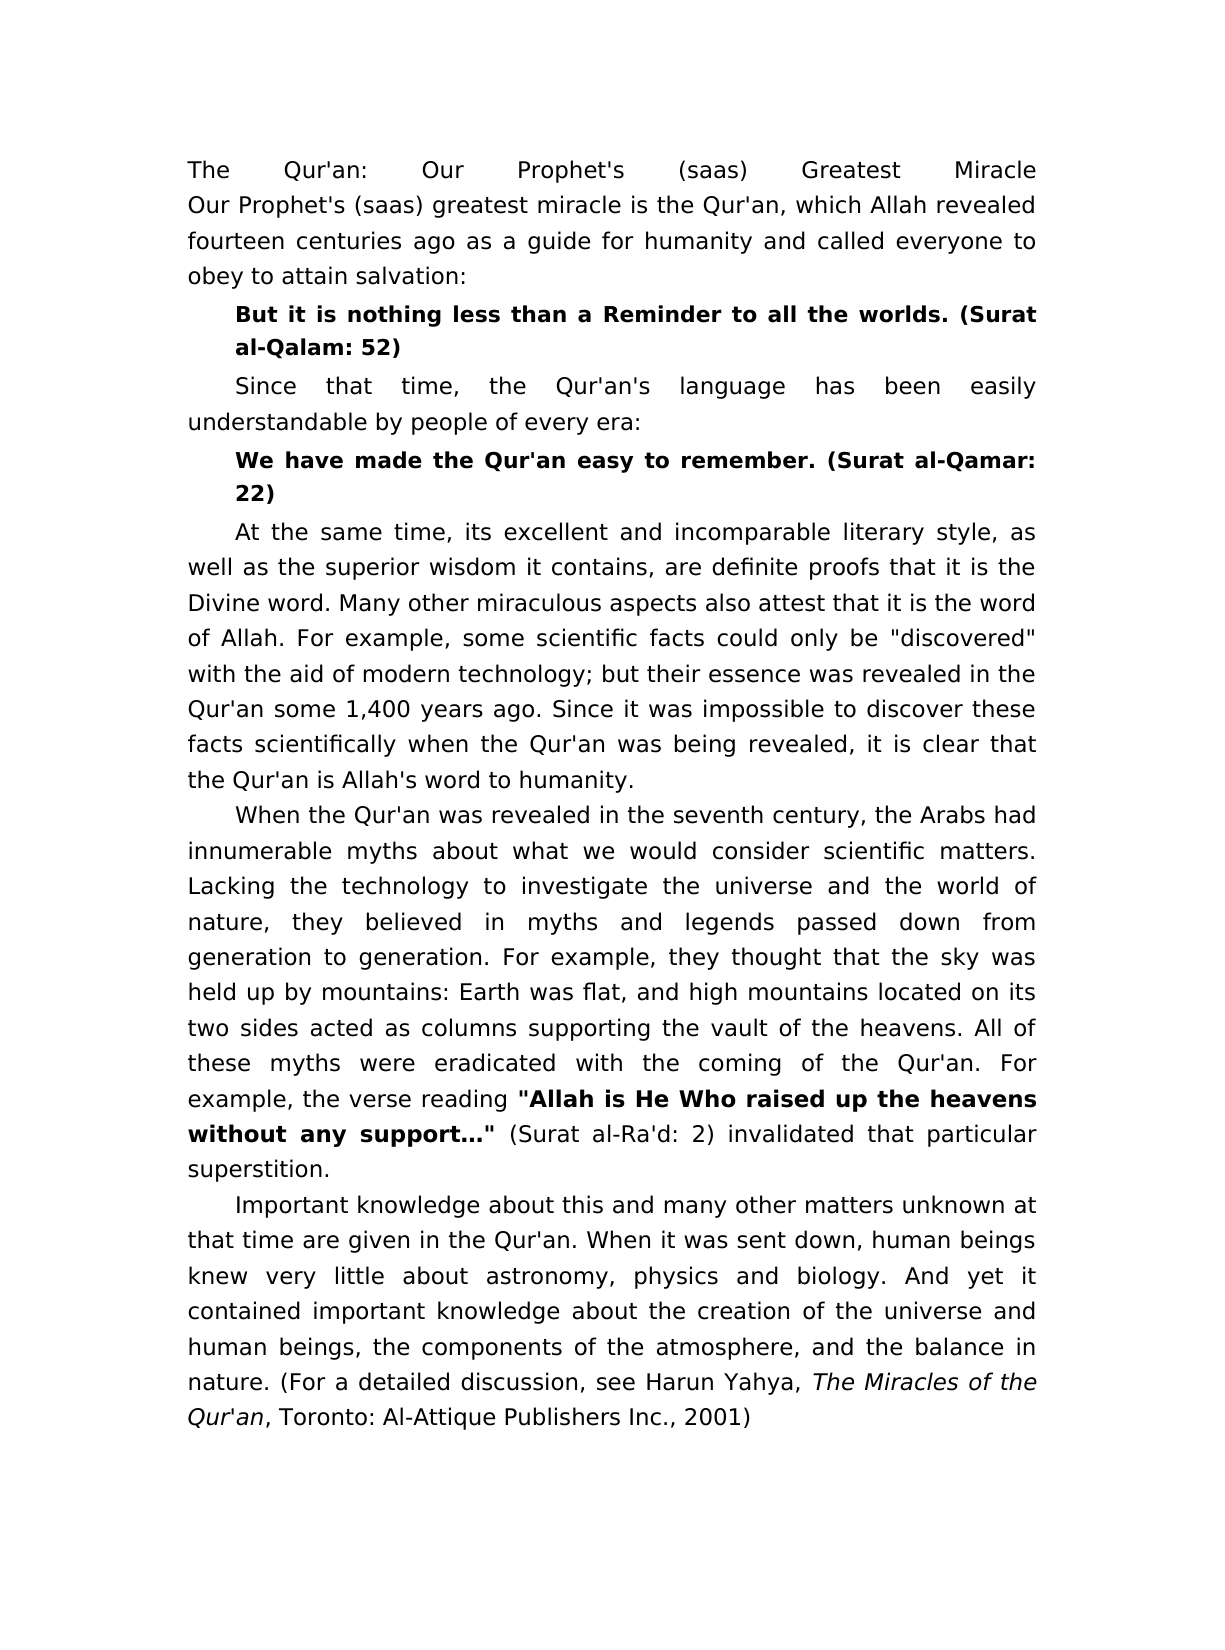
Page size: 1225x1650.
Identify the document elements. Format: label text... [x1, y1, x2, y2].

text We have made the Qur'an easy to remember. (Surat al-Qamar: 22) [235, 441, 1037, 508]
text The Qur'an: Our Prophet's (saas) Greatest Miracle Our Prophet's (saas) greatest miracle is the Qur'an, which Allah revealed fourteen centuries ago as a guide for humanity and called everyone to obey to attain salvation: [187, 150, 1037, 292]
text At the same time, its excellent and incomparable literary style, as well as the superior wisdom it contains, are definite proofs that it is the Divine word. Many other miraculous aspects also attest that it is the word of Allah. For example, some scientific facts could only be "discovered" with the aid of modern technology; but their essence was revealed in the Qur'an some 1,400 years ago. Since it was impossible to discover these facts scientifically when the Qur'an was being revealed, it is clear that the Qur'an is Allah's word to humanity. [187, 512, 1037, 795]
text Since that time, the Qur'an's language has been easily understandable by people of every era: [187, 366, 1037, 437]
text When the Qur'an was revealed in the seventh century, the Arabs had innumerable myths about what we would consider scientific matters. Lacking the technology to investigate the universe and the world of nature, they believed in myths and legends passed down from generation to generation. For example, they thought that the sky was held up by mountains: Earth was flat, and high mountains located on its two sides acted as columns supporting the vault of the heavens. All of these myths were eradicated with the coming of the Qur'an. For example, the verse reading "Allah is He Who raised up the heavens without any support…" (Surat al-Ra'd: 2) invalidated that particular superstition. [187, 795, 1037, 1185]
text Important knowledge about this and many other matters unknown at that time are given in the Qur'an. When it was sent down, human beings knew very little about astronomy, physics and biology. And yet it contained important knowledge about the creation of the universe and human beings, the components of the atmosphere, and the balance in nature. (For a detailed discussion, see Harun Yahya, The Miracles of the Qur'an, Toronto: Al-Attique Publishers Inc., 2001) [187, 1185, 1037, 1433]
text But it is nothing less than a Reminder to all the worlds. (Surat al-Qalam: 52) [235, 296, 1037, 362]
